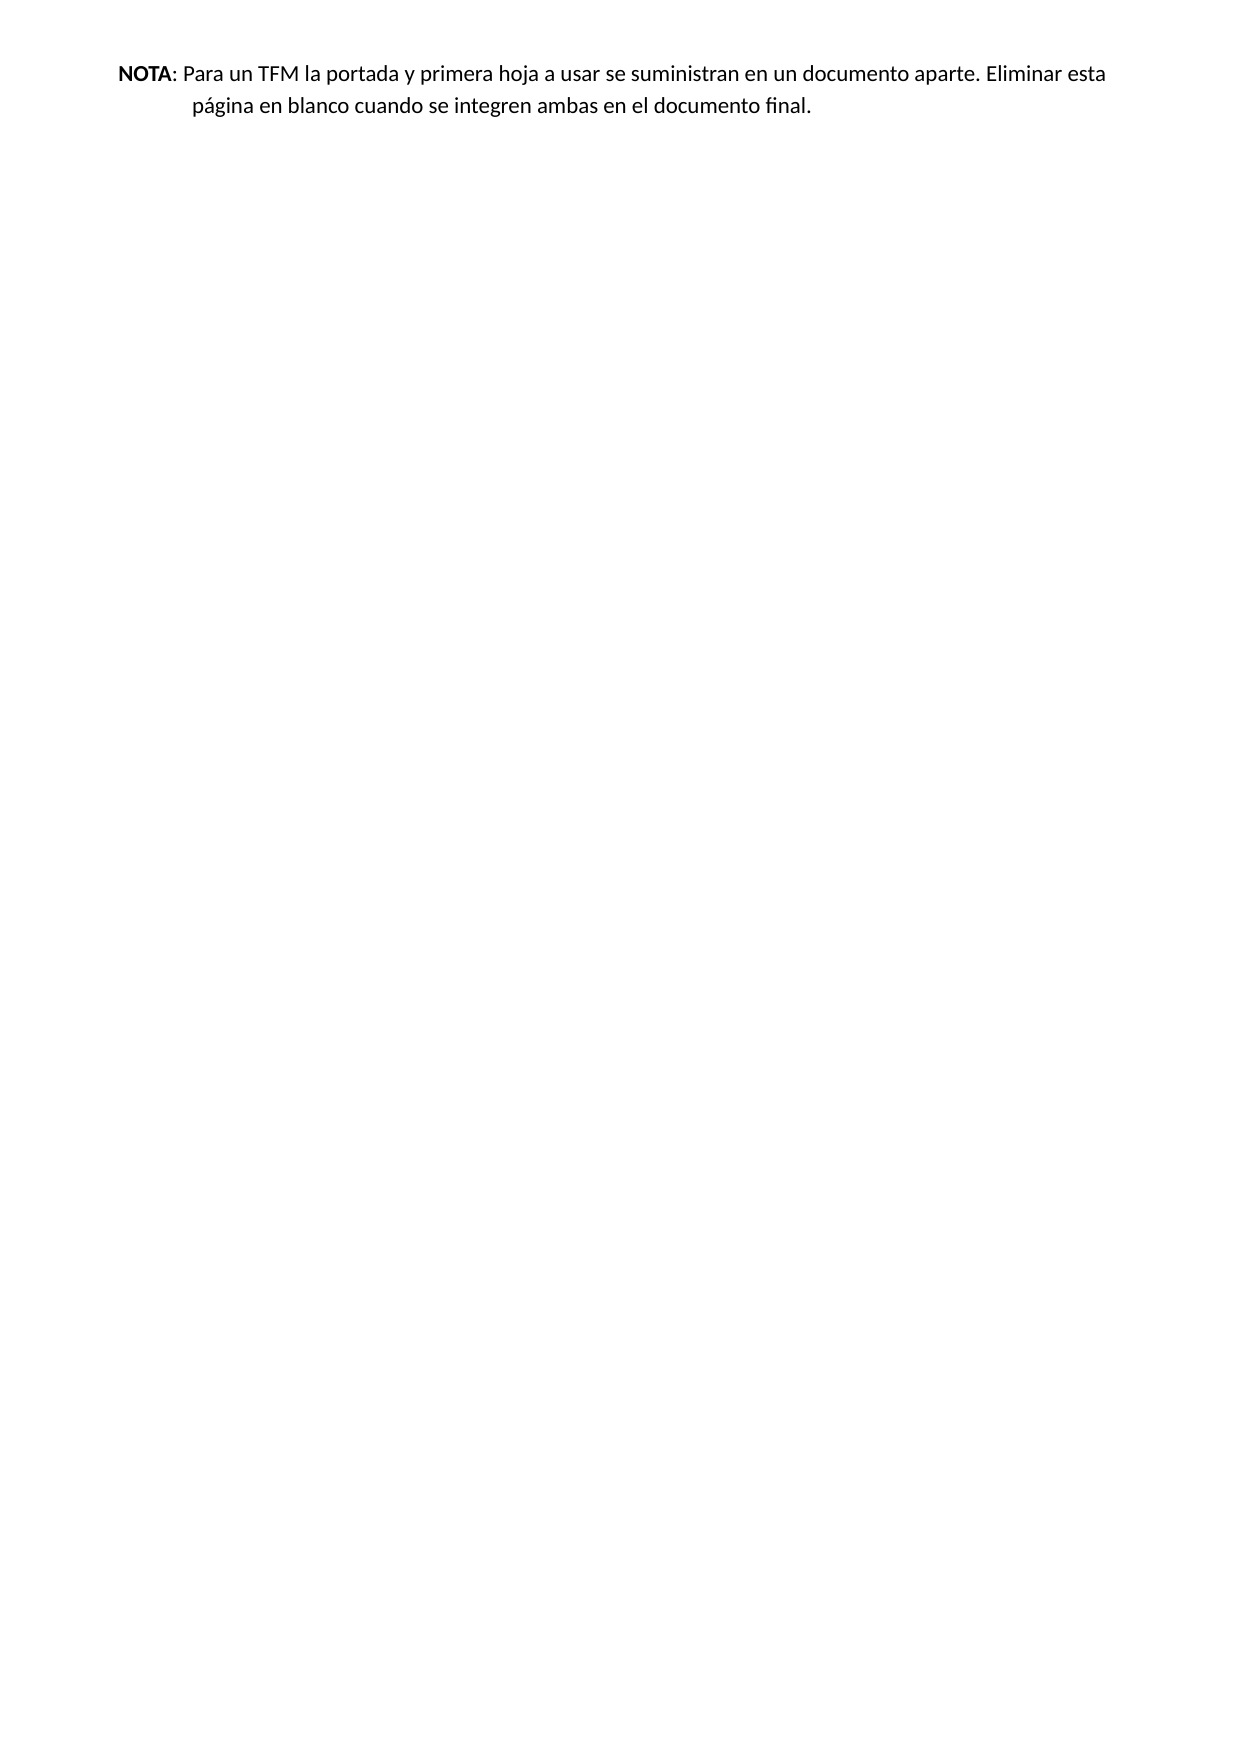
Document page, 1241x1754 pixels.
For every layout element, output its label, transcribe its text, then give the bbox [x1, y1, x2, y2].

text NOTA: Para un TFM la portada y primera hoja a usar se suministran en un documento aparte. Eliminar esta página en blanco cuando se integren ambas en el documento final. [118, 59, 1122, 119]
